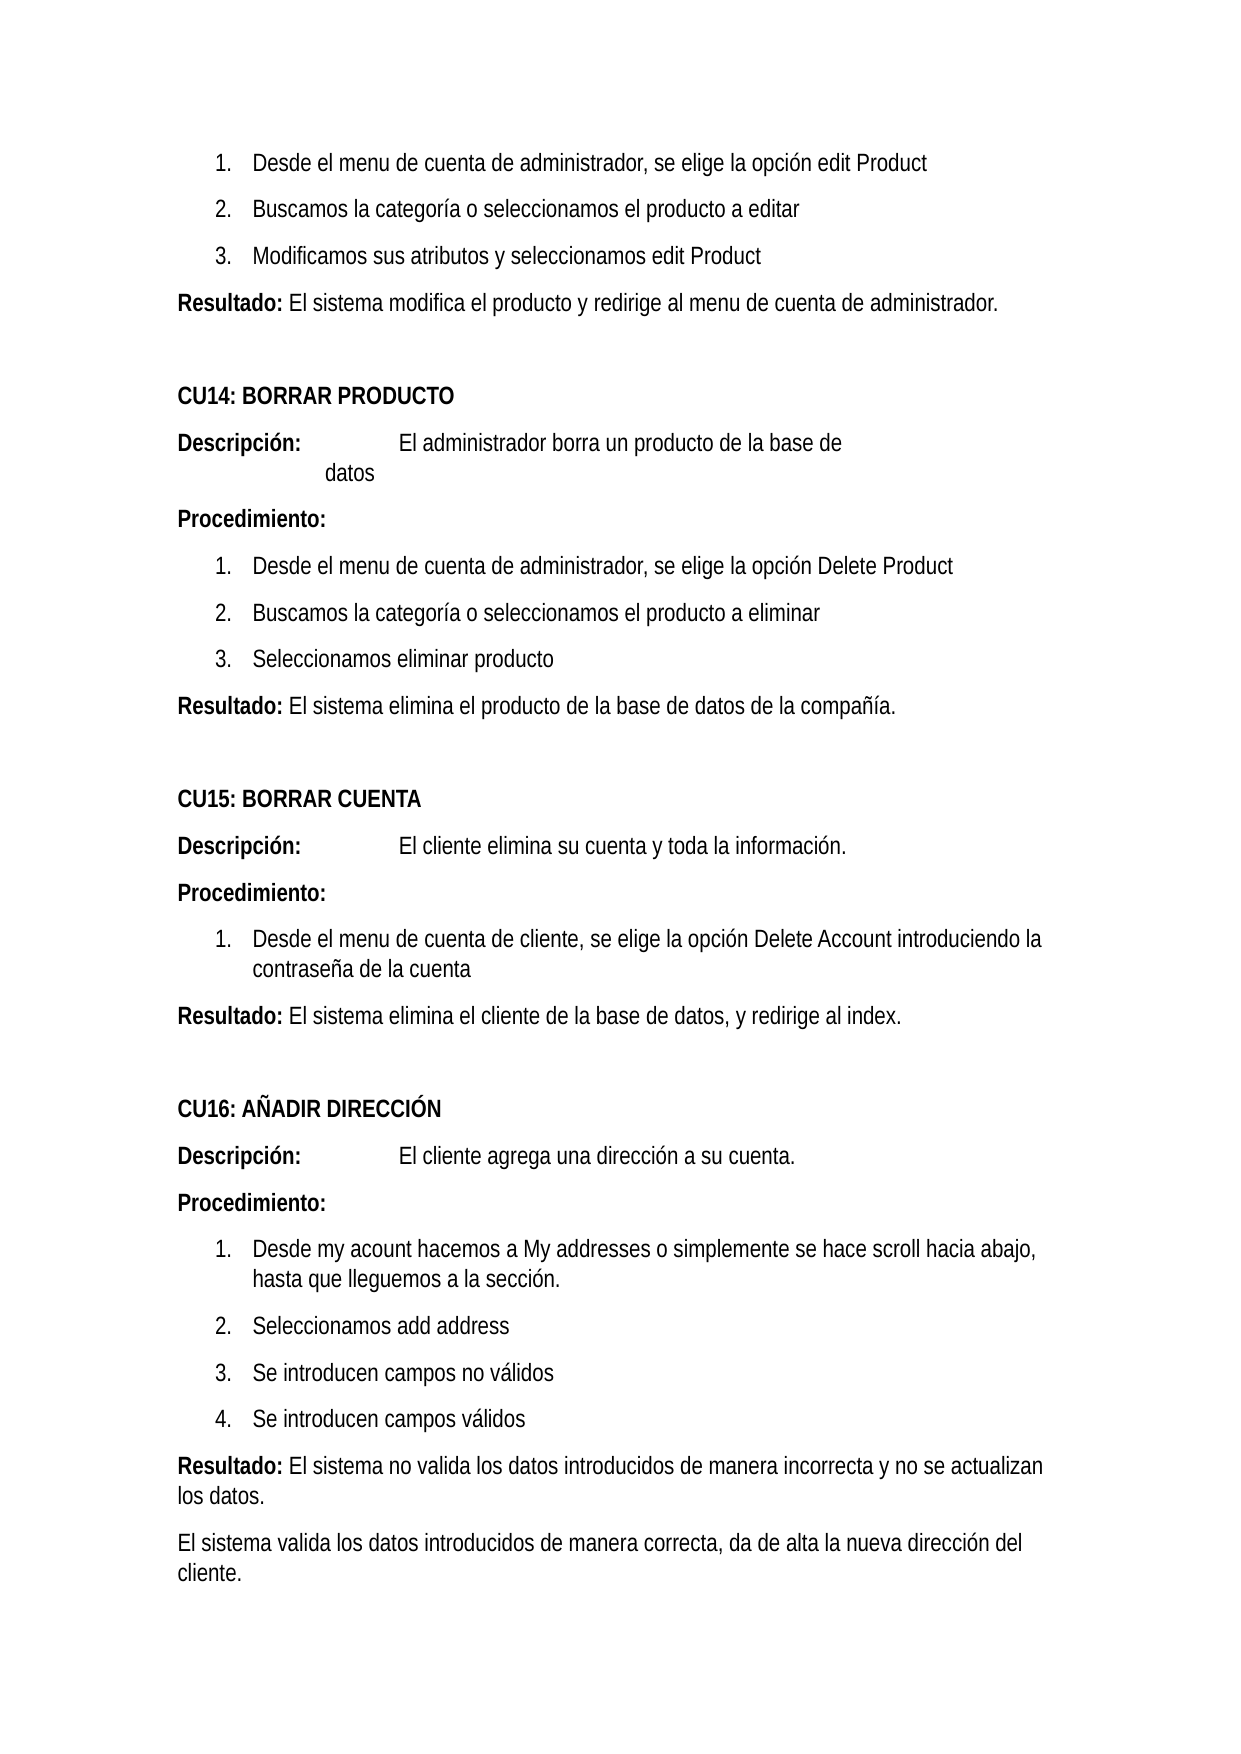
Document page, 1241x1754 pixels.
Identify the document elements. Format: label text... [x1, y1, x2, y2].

list Desde el menu de cuenta de administrador, se elige la opción Delete Product [215, 551, 1063, 579]
text Procedimiento: [177, 878, 1063, 906]
list Desde my acount hacemos a My addresses o simplemente se hace scroll hacia abajo, hasta que lleguemos a la sección. [215, 1234, 1063, 1293]
text Resultado: El sistema elimina el cliente de la base de datos, y redirige al index. [177, 1001, 1063, 1029]
text Resultado: El sistema elimina el producto de la base de datos de la compañía. [177, 691, 1063, 719]
list Modificamos sus atributos y seleccionamos edit Product [215, 241, 1063, 269]
text Descripción: El cliente agrega una dirección a su cuenta. [177, 1141, 1063, 1169]
list Se introducen campos válidos [215, 1404, 1063, 1433]
list Desde el menu de cuenta de administrador, se elige la opción edit Product [215, 148, 1063, 176]
text CU14: BORRAR PRODUCTO [177, 381, 1063, 409]
text CU16: AÑADIR DIRECCIÓN [177, 1094, 1063, 1123]
text Resultado: El sistema modifica el producto y redirige al menu de cuenta de administrador. [177, 288, 1063, 316]
list Desde el menu de cuenta de cliente, se elige la opción Delete Account introduciendo la contraseña de la cuenta [215, 924, 1063, 983]
text Descripción: El administrador borra un producto de la base de datos [177, 428, 1063, 486]
text El sistema valida los datos introducidos de manera correcta, da de alta la nueva dirección del cliente. [177, 1528, 1063, 1586]
list Buscamos la categoría o seleccionamos el producto a editar [215, 194, 1063, 223]
text Procedimiento: [177, 504, 1063, 533]
list Seleccionamos eliminar producto [215, 644, 1063, 673]
text Procedimiento: [177, 1188, 1063, 1216]
list Se introducen campos no válidos [215, 1358, 1063, 1386]
text CU15: BORRAR CUENTA [177, 784, 1063, 813]
list Seleccionamos add address [215, 1311, 1063, 1339]
text Descripción: El cliente elimina su cuenta y toda la información. [177, 831, 1063, 859]
list Buscamos la categoría o seleccionamos el producto a eliminar [215, 598, 1063, 626]
text Resultado: El sistema no valida los datos introducidos de manera incorrecta y no se actualizan los datos. [177, 1451, 1063, 1509]
